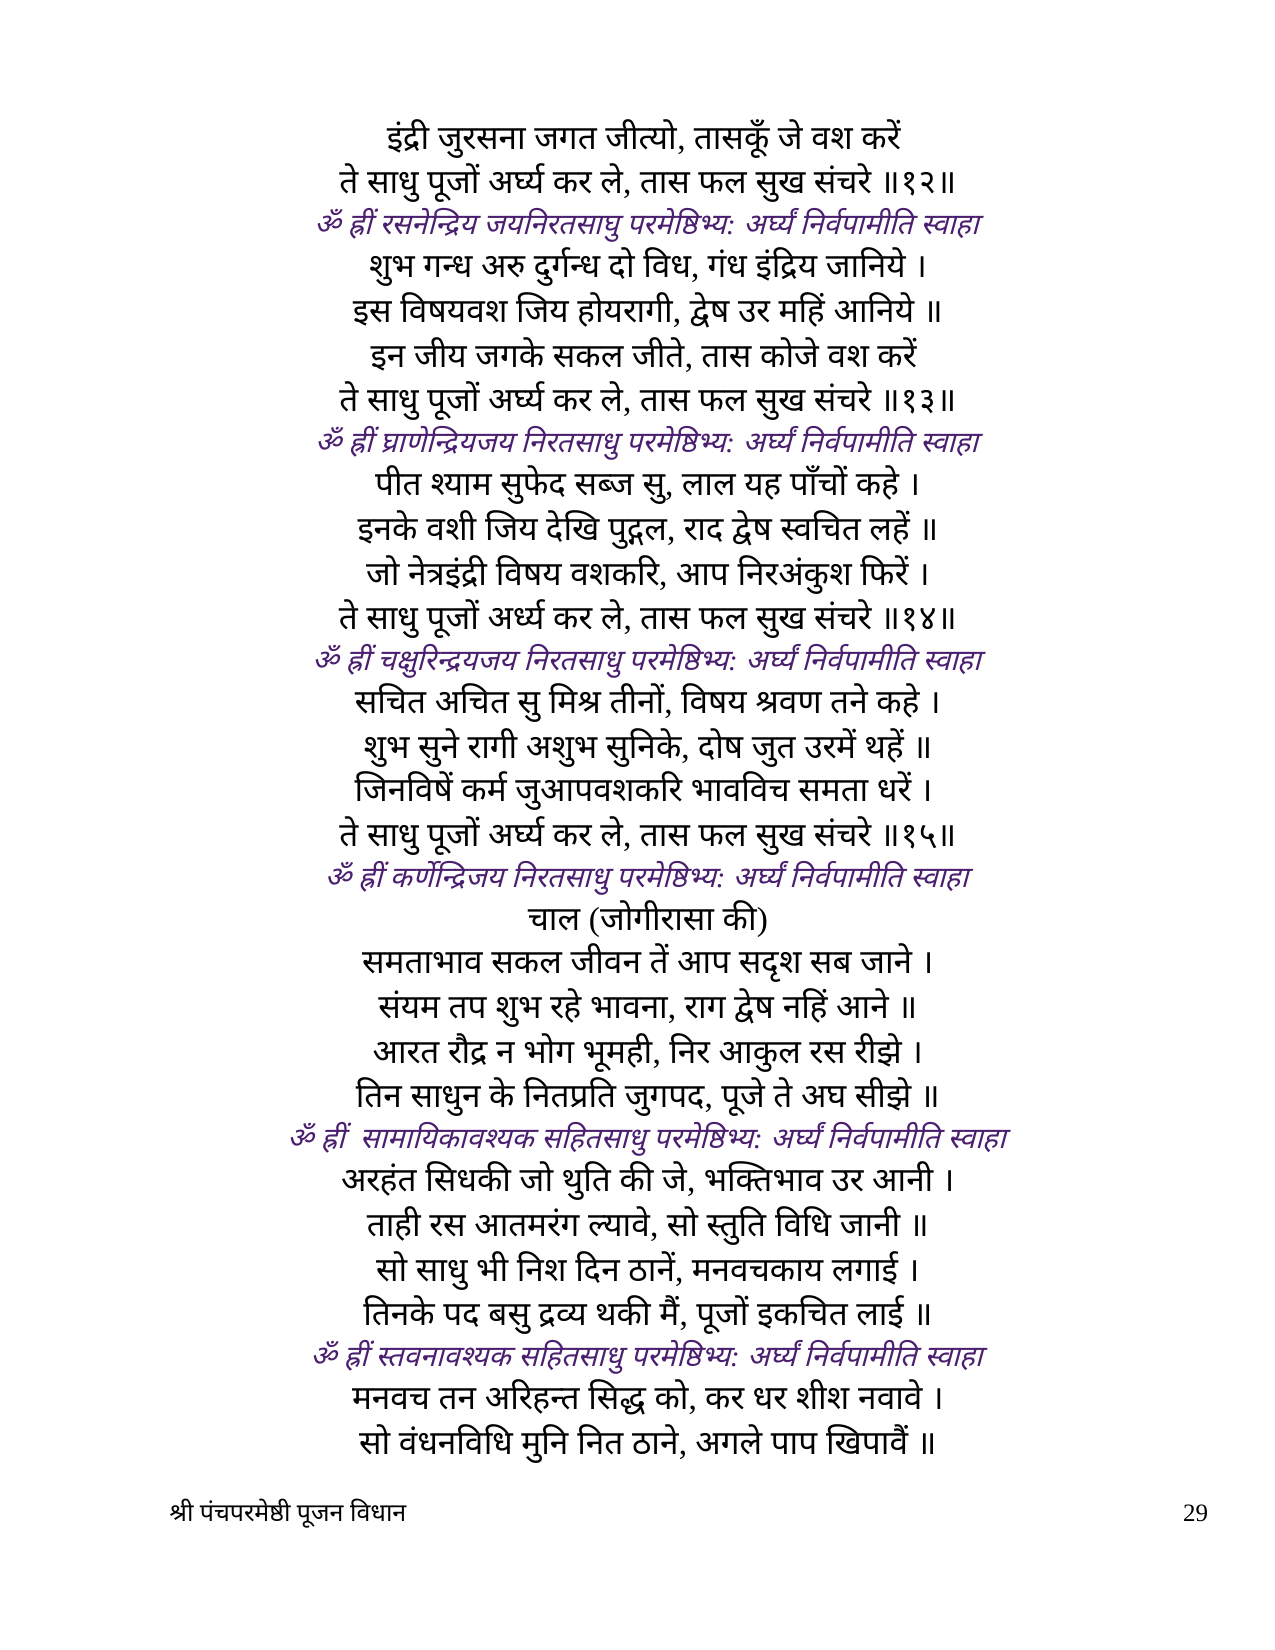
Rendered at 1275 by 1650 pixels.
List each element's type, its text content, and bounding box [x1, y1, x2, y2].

text ते साधु पूजों अर्घ्य कर ले, तास फल सुख संचरे ॥१५॥ ॐ ह्रीं कर्णेन्द्रिजय निरतसाधु परमेष्ठिभ्य: अर्घ्यं निर्वपामीति स्वाहा चाल (जोगीरासा की) समताभाव सकल जीवन तें आप सदृश सब जाने । संयम तप शुभ रहे भावना, राग द्वेष नहिं आने ॥ आरत रौद्र न भोग भूमही, निर आकुल रस रीझे । तिन साधुन के नितप्रति जुगपद, पूजे ते अघ सीझे ॥ ॐ ह्रीं सामायिकावश्यक सहितसाधु परमेष्ठिभ्य: अर्घ्यं निर्वपामीति स्वाहा अरहंत सिधकी जो थुति की जे, भक्तिभाव उर आनी । ताही रस आतमरंग ल्यावे, सो स्तुति विधि जानी ॥ सो साधु भी निश दिन ठानें, मनवचकाय लगाई । तिनके पद बसु द्रव्य थकी मैं, पूजों इकचित लाई ॥ ॐ ह्रीं स्तवनावश्यक सहितसाधु परमेष्ठिभ्य: अर्घ्यं निर्वपामीति स्वाहा मनवच तन अरिहन्त सिद्ध को, कर धर शीश नवावे । सो वंधनविधि मुनि नित ठाने, अगले पाप खिपावैं ॥ [87, 815, 1208, 1468]
text ते साधु पूजों अर्घ्य कर ले, तास फल सुख संचरे ॥१२॥ ॐ ह्रीं रसनेन्द्रिय जयनिरतसाघु परमेष्ठिभ्य: अर्घ्यं निर्वपामीति स्वाहा शुभ गन्ध अरु दुर्गन्ध दो विध, गंध इंद्रिय जानिये । इस विषयवश जिय होयरागी, द्वेष उर महिं आनिये ॥ इन जीय जगके सकल जीते, तास कोजे वश करें [87, 163, 1208, 381]
text ते साधु पूजों अर्ध्य कर ले, तास फल सुख संचरे ॥१४॥ ॐ ह्रीं चक्षुरिन्द्रयजय निरतसाधु परमेष्ठिभ्य: अर्घ्यं निर्वपामीति स्वाहा सचित अचित सु मिश्र तीनों, विषय श्रवण तने कहे । शुभ सुने रागी अशुभ सुनिके, दोष जुत उरमें थहें ॥ जिनविषें कर्म जुआपवशकरि भावविच समता धरें । [87, 599, 1208, 815]
text इंद्री जुरसना जगत जीत्यो, तासकूँ जे वश करें [87, 118, 1208, 163]
text ते साधु पूजों अर्घ्य कर ले, तास फल सुख संचरे ॥१३॥ ॐ ह्रीं घ्राणेन्द्रियजय निरतसाधु परमेष्ठिभ्य: अर्घ्यं निर्वपामीति स्वाहा पीत श्याम सुफेद सब्ज सु, लाल यह पाँचों कहे । इनके वशी जिय देखि पुद्गल, राद द्वेष स्वचित लहें ॥ जो नेत्रइंद्री विषय वशकरि, आप निरअंकुश फिरें । [87, 381, 1208, 599]
